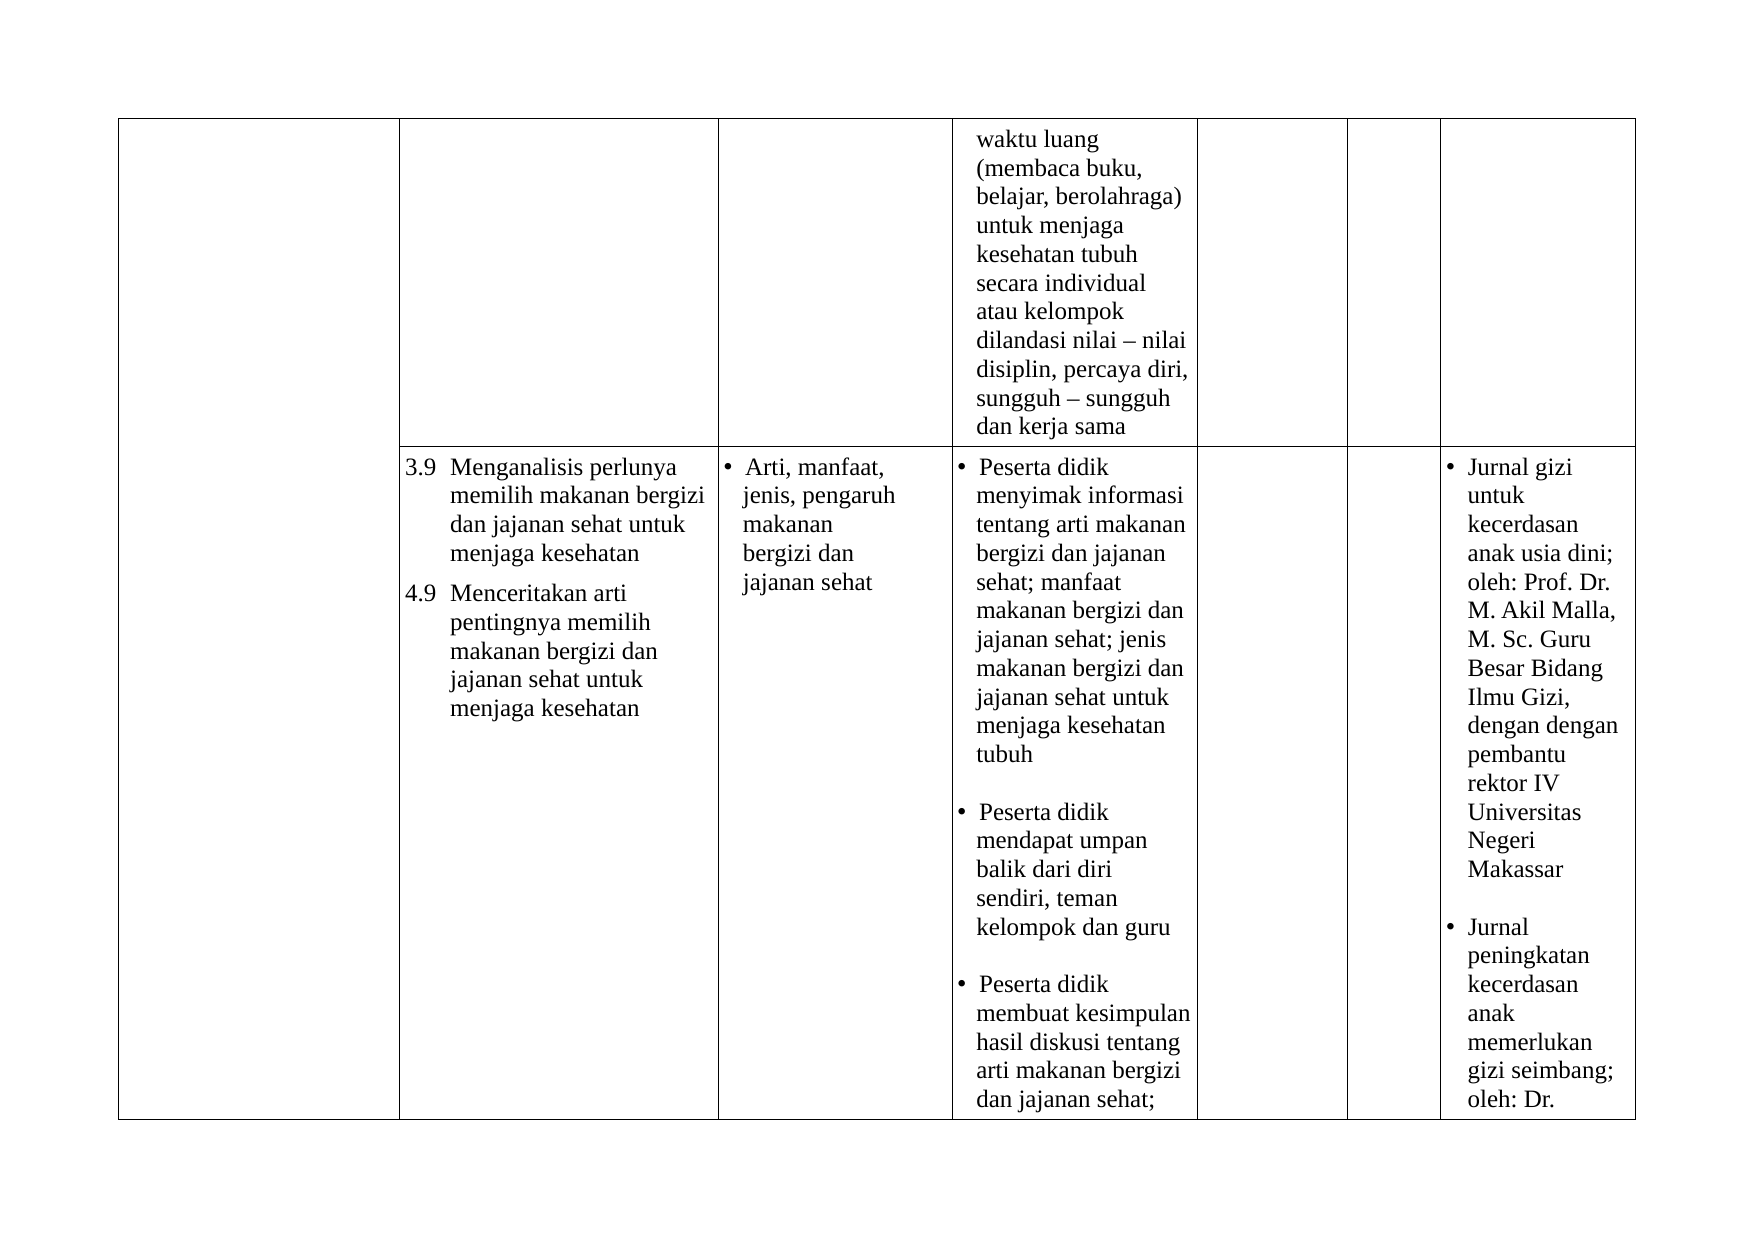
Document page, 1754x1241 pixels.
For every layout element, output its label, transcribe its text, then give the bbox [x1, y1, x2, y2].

table_cell [444, 119, 718, 446]
table_cell [119, 119, 144, 1119]
table_cell [1348, 119, 1440, 446]
table_cell Peserta didik menyimak informasi tentang arti makanan bergizi dan jajanan sehat; manfaat makanan bergizi dan jajanan sehat; jenis makanan bergizi dan jajanan sehat untuk menjaga kesehatan tubuh Peserta didik mendapat umpan balik dari diri sendiri, teman kelompok dan guru Peserta didik membuat kesimpulan hasil diskusi tentang arti makanan bergizi dan jajanan sehat; [953, 447, 1197, 1119]
table_cell Jurnal gizi untuk kecerdasan anak usia dini; oleh: Prof. Dr. M. Akil Malla, M. Sc. Guru Besar Bidang Ilmu Gizi, dengan dengan pembantu rektor IV Universitas Negeri Makassar Jurnal peningkatan kecerdasan anak memerlukan gizi seimbang; oleh: Dr. [1441, 447, 1635, 1119]
table_cell Arti, manfaat, jenis, pengaruh makanan bergizi dan jajanan sehat [719, 447, 952, 1119]
table_cell [144, 119, 399, 1119]
table_cell [400, 119, 444, 446]
table_cell [719, 119, 952, 446]
table_cell Menceritakan arti pentingnya memilih makanan bergizi dan jajanan sehat untuk menjaga kesehatan [444, 573, 718, 1119]
table_cell waktu luang (membaca buku, belajar, berolahraga) untuk menjaga kesehatan tubuh secara individual atau kelompok dilandasi nilai – nilai disiplin, percaya diri, sungguh – sungguh dan kerja sama [953, 119, 1197, 446]
table_cell [1198, 119, 1347, 446]
table_cell [1348, 447, 1440, 1119]
table_cell [1198, 447, 1347, 1119]
table_cell Buku asyiknya Berolahraga 3, PJOK untuk SD/MI – Pusat Perbukuan Kemendikbud Adaptasi Buku Penjas – Orkes untuk SD/MI Kelas VI – Pusat Perbukuan Kemendikbud Konteks yang relevan / sesuai [1441, 119, 1635, 446]
table_cell 4.9 [400, 573, 444, 1119]
table_cell Menganalisis perlunya memilih makanan bergizi dan jajanan sehat untuk menjaga kesehatan [444, 447, 718, 572]
table_cell 3.9 [400, 447, 444, 572]
